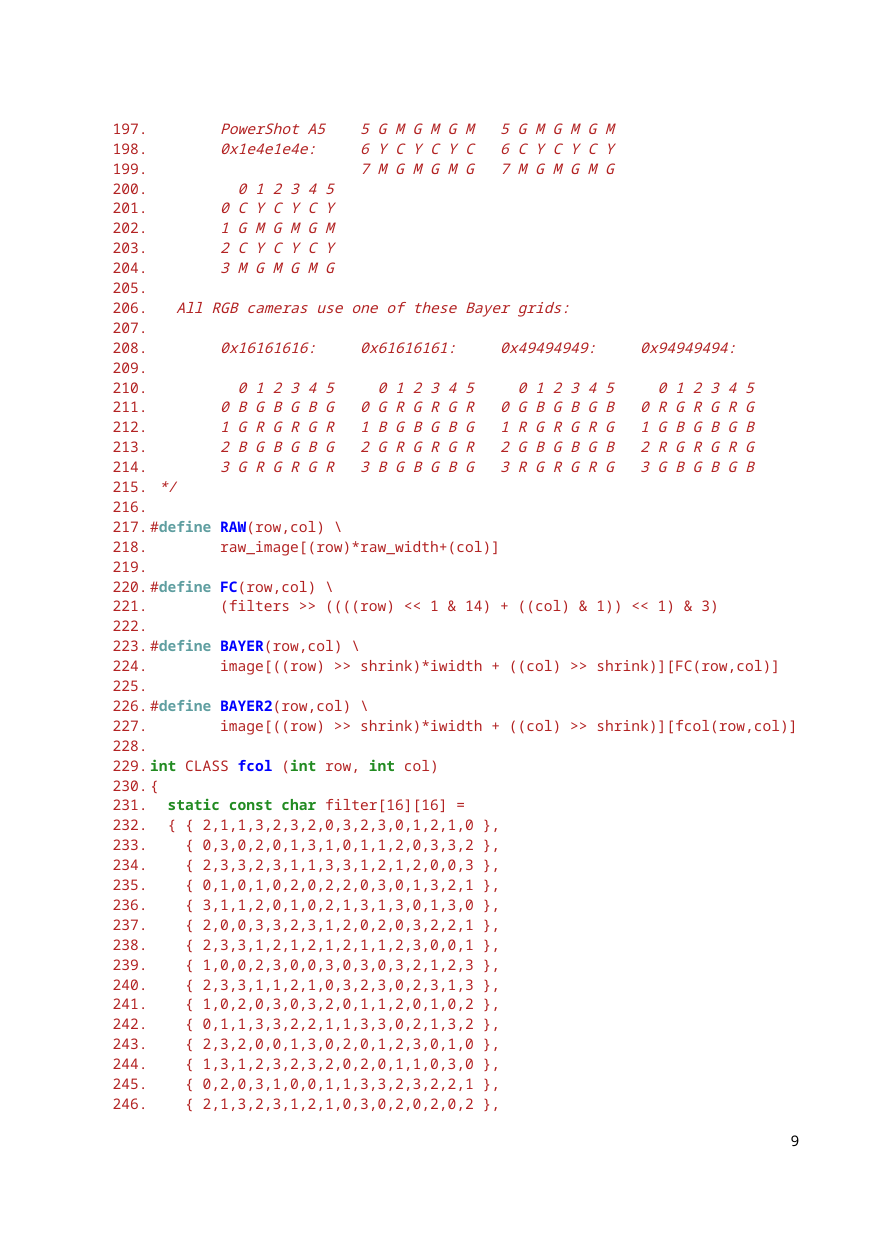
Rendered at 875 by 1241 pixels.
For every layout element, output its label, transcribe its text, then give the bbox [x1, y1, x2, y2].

list static const char filter[16][16] = [112, 795, 799, 815]
list */ [112, 477, 799, 497]
list image[((row) >> shrink)*iwidth + ((col) >> shrink)][fcol(row,col)] [112, 716, 799, 736]
list raw_image[(row)*raw_width+(col)] [112, 537, 799, 556]
list 0 1 2 3 4 5 0 1 2 3 4 5 0 1 2 3 4 5 0 1 2 3 4 5 [112, 377, 799, 397]
list #define RAW(row,col) \ [112, 517, 799, 537]
list { 1,0,0,2,3,0,0,3,0,3,0,3,2,1,2,3 }, [112, 954, 799, 974]
list #define BAYER(row,col) \ [112, 636, 799, 656]
list 2 C Y C Y C Y [112, 238, 799, 258]
list PowerShot A5 5 G M G M G M 5 G M G M G M [112, 119, 799, 139]
list 3 G R G R G R 3 B G B G B G 3 R G R G R G 3 G B G B G B [112, 457, 799, 477]
list { 1,3,1,2,3,2,3,2,0,2,0,1,1,0,3,0 }, [112, 1054, 799, 1074]
list 3 M G M G M G [112, 258, 799, 278]
list { 2,3,3,1,2,1,2,1,2,1,1,2,3,0,0,1 }, [112, 934, 799, 954]
list 0 B G B G B G 0 G R G R G R 0 G B G B G B 0 R G R G R G [112, 397, 799, 417]
list 1 G M G M G M [112, 218, 799, 238]
list 2 B G B G B G 2 G R G R G R 2 G B G B G B 2 R G R G R G [112, 437, 799, 457]
list 1 G R G R G R 1 B G B G B G 1 R G R G R G 1 G B G B G B [112, 417, 799, 437]
list { 2,1,3,2,3,1,2,1,0,3,0,2,0,2,0,2 }, [112, 1094, 799, 1113]
list (filters >> ((((row) << 1 & 14) + ((col) & 1)) << 1) & 3) [112, 596, 799, 616]
list #define BAYER2(row,col) \ [112, 696, 799, 716]
list { 2,0,0,3,3,2,3,1,2,0,2,0,3,2,2,1 }, [112, 914, 799, 934]
list image[((row) >> shrink)*iwidth + ((col) >> shrink)][FC(row,col)] [112, 656, 799, 676]
list { 0,3,0,2,0,1,3,1,0,1,1,2,0,3,3,2 }, [112, 835, 799, 855]
list All RGB cameras use one of these Bayer grids: [112, 298, 799, 318]
list int CLASS fcol (int row, int col) [112, 755, 799, 775]
list 0 C Y C Y C Y [112, 198, 799, 218]
list { [112, 775, 799, 795]
list { 2,3,3,2,3,1,1,3,3,1,2,1,2,0,0,3 }, [112, 855, 799, 875]
list { 3,1,1,2,0,1,0,2,1,3,1,3,0,1,3,0 }, [112, 895, 799, 914]
list { 0,1,0,1,0,2,0,2,2,0,3,0,1,3,2,1 }, [112, 875, 799, 895]
list 7 M G M G M G 7 M G M G M G [112, 158, 799, 178]
list { 0,2,0,3,1,0,0,1,1,3,3,2,3,2,2,1 }, [112, 1074, 799, 1094]
list 0x1e4e1e4e: 6 Y C Y C Y C 6 C Y C Y C Y [112, 139, 799, 158]
list { 1,0,2,0,3,0,3,2,0,1,1,2,0,1,0,2 }, [112, 994, 799, 1014]
list { 2,3,2,0,0,1,3,0,2,0,1,2,3,0,1,0 }, [112, 1034, 799, 1054]
list 0x16161616: 0x61616161: 0x49494949: 0x94949494: [112, 338, 799, 357]
list { { 2,1,1,3,2,3,2,0,3,2,3,0,1,2,1,0 }, [112, 815, 799, 835]
list 0 1 2 3 4 5 [112, 178, 799, 198]
list { 0,1,1,3,3,2,2,1,1,3,3,0,2,1,3,2 }, [112, 1014, 799, 1034]
list #define FC(row,col) \ [112, 576, 799, 596]
list { 2,3,3,1,1,2,1,0,3,2,3,0,2,3,1,3 }, [112, 974, 799, 994]
